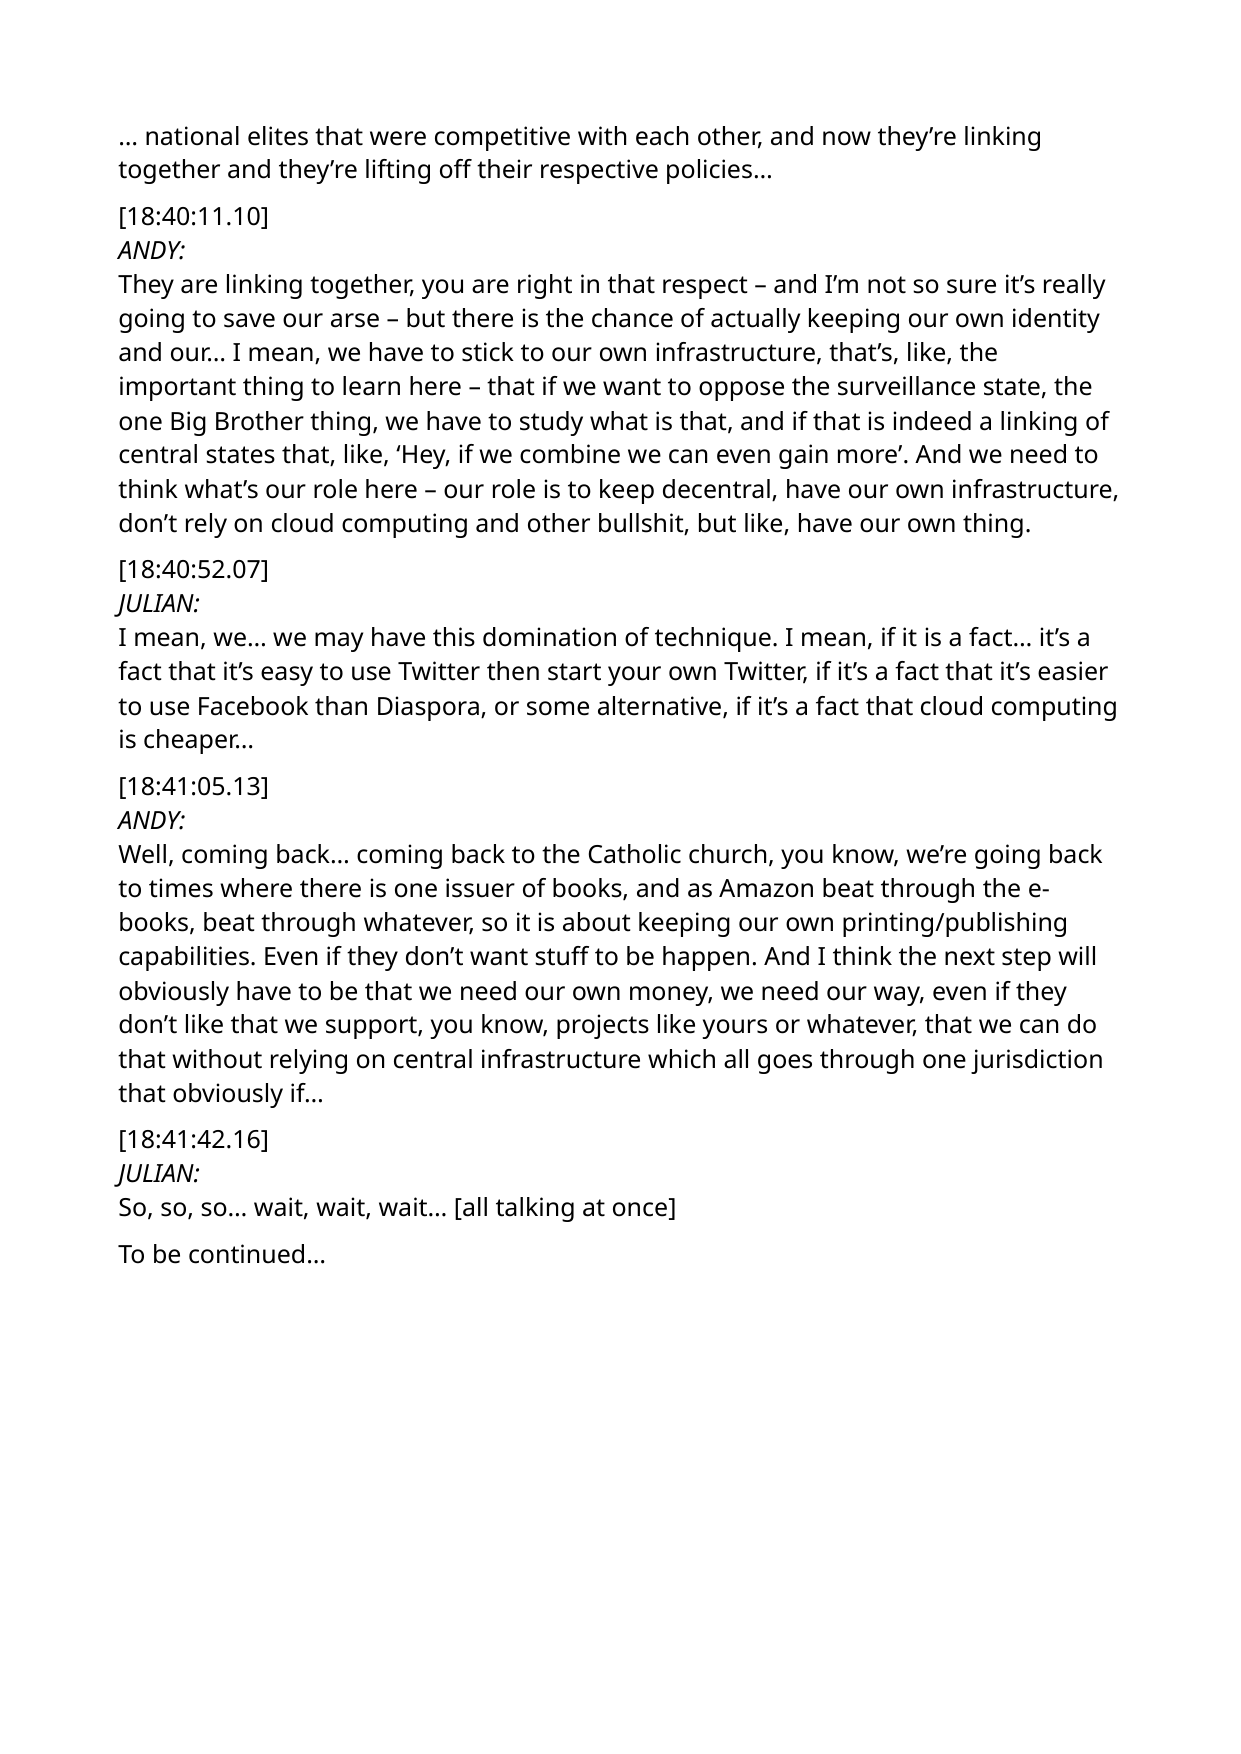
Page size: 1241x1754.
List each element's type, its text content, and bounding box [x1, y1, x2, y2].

text To be continued… [118, 1237, 1122, 1271]
text [18:41:42.16] JULIAN: So, so, so… wait, wait, wait… [all talking at once] [118, 1122, 1122, 1224]
text [18:40:52.07] JULIAN: I mean, we… we may have this domination of technique. I mean, if it is a fact… it’s a fact that it’s easy to use Twitter then start your own Twitter, if it’s a fact that it’s easier to use Facebook than Diaspora, or some alternative, if it’s a fact that cloud computing is cheaper… [118, 552, 1122, 756]
text … national elites that were competitive with each other, and now they’re linking together and they’re lifting off their respective policies… [118, 118, 1122, 186]
text [18:41:05.13] ANDY: Well, coming back… coming back to the Catholic church, you know, we’re going back to times where there is one issuer of books, and as Amazon beat through the e-books, beat through whatever, so it is about keeping our own printing/publishing capabilities. Even if they don’t want stuff to be happen. And I think the next step will obviously have to be that we need our own money, we need our way, even if they don’t like that we support, you know, projects like yours or whatever, that we can do that without relying on central infrastructure which all goes through one jurisdiction that obviously if… [118, 769, 1122, 1109]
text [18:40:11.10] ANDY: They are linking together, you are right in that respect – and I’m not so sure it’s really going to save our arse – but there is the chance of actually keeping our own identity and our… I mean, we have to stick to our own infrastructure, that’s, like, the important thing to learn here – that if we want to oppose the surveillance state, the one Big Brother thing, we have to study what is that, and if that is indeed a linking of central states that, like, ‘Hey, if we combine we can even gain more’. And we need to think what’s our role here – our role is to keep decentral, have our own infrastructure, don’t rely on cloud computing and other bullshit, but like, have our own thing. [118, 199, 1122, 539]
